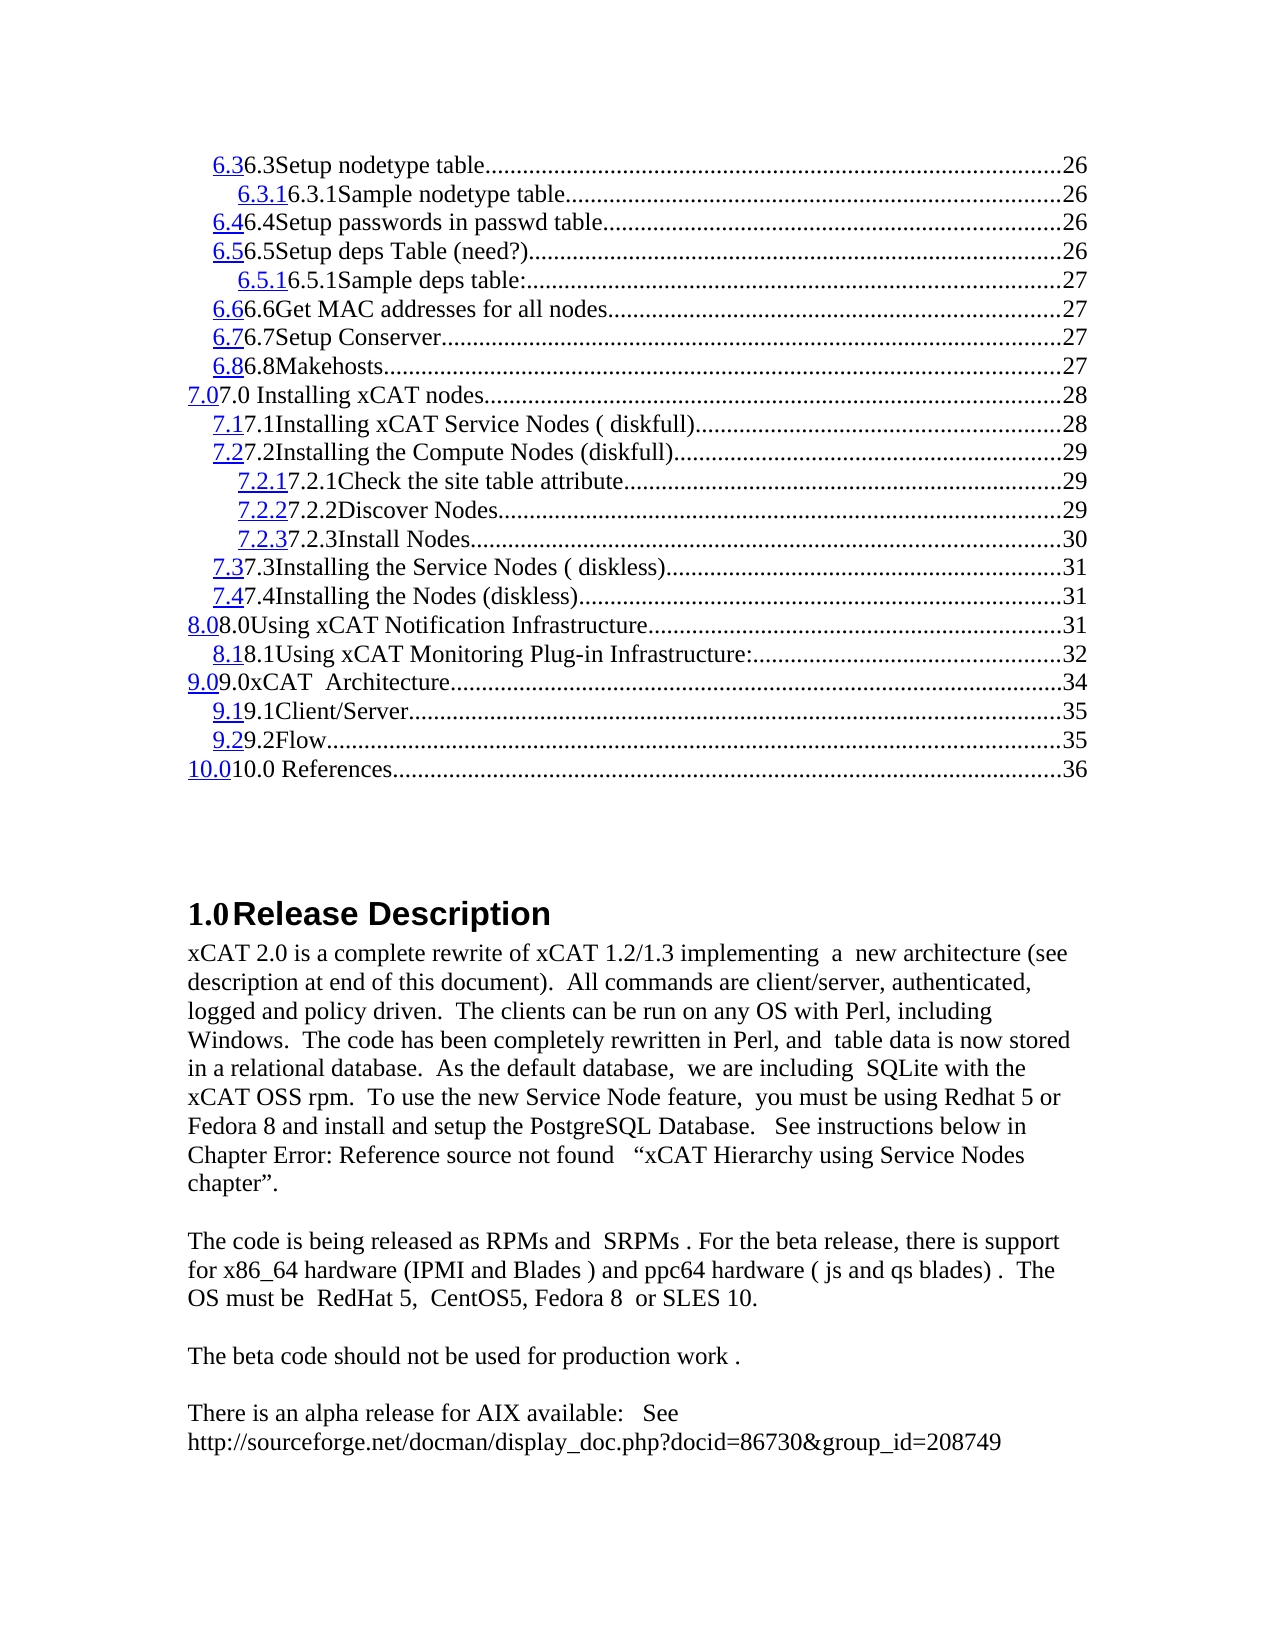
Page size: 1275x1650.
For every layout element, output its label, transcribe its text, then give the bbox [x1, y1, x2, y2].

text 7.47.4Installing the Nodes (diskless) 31 [212, 581, 1087, 610]
text 7.27.2Installing the Compute Nodes (diskfull) 29 [212, 437, 1087, 466]
text 8.18.1Using xCAT Monitoring Plug-in Infrastructure: 32 [212, 639, 1087, 667]
text 6.56.5Setup deps Table (need?) 26 [212, 236, 1087, 265]
text xCAT 2.0 is a complete rewrite of xCAT 1.2/1.3 implementing a new architecture (see description at end of this document). All commands are client/server, authenticated, logged and policy driven. The clients can be run on any OS with Perl, including Windows. The code has been completely rewritten in Perl, and table data is now stored in a relational database. As the default database, we are including SQLite with the xCAT OSS rpm. To use the new Service Node feature, you must be using Redhat 5 or Fedora 8 and install and setup the PostgreSQL Database. See instructions below in Chapter “xCAT Hierarchy using Service Nodes chapter”. [187, 938, 1087, 1197]
text 7.2.17.2.1Check the site table attribute 29 [237, 466, 1087, 495]
text 7.07.0 Installing xCAT nodes 28 [187, 380, 1087, 409]
text 6.5.16.5.1Sample deps table: 27 [237, 265, 1087, 294]
text 6.66.6Get MAC addresses for all nodes 27 [212, 294, 1087, 322]
text 6.36.3Setup nodetype table 26 [212, 150, 1087, 179]
text 9.09.0xCAT Architecture 34 [187, 667, 1087, 696]
text The beta code should not be used for production work . [187, 1341, 1087, 1370]
subtitle Release Description [187, 894, 1087, 932]
text 7.2.37.2.3Install Nodes 30 [237, 524, 1087, 552]
text 6.46.4Setup passwords in passwd table 26 [212, 207, 1087, 236]
text 6.86.8Makehosts 27 [212, 351, 1087, 380]
text 6.76.7Setup Conserver 27 [212, 322, 1087, 351]
text 10.010.0 References 36 [187, 754, 1087, 782]
text There is an alpha release for AIX available: See http://sourceforge.net/docman/display_doc.php?docid=86730&group_id=208749 [187, 1398, 1087, 1456]
text 9.29.2Flow 35 [212, 725, 1087, 754]
text 9.19.1Client/Server 35 [212, 696, 1087, 725]
text 6.3.16.3.1Sample nodetype table 26 [237, 179, 1087, 207]
text The code is being released as RPMs and SRPMs . For the beta release, there is support for x86_64 hardware (IPMI and Blades ) and ppc64 hardware ( js and qs blades) . The OS must be RedHat 5, CentOS5, Fedora 8 or SLES 10. [187, 1226, 1087, 1312]
text 7.37.3Installing the Service Nodes ( diskless) 31 [212, 552, 1087, 581]
text 8.08.0Using xCAT Notification Infrastructure 31 [187, 610, 1087, 639]
text 7.2.27.2.2Discover Nodes 29 [237, 495, 1087, 524]
text 7.17.1Installing xCAT Service Nodes ( diskfull) 28 [212, 409, 1087, 437]
